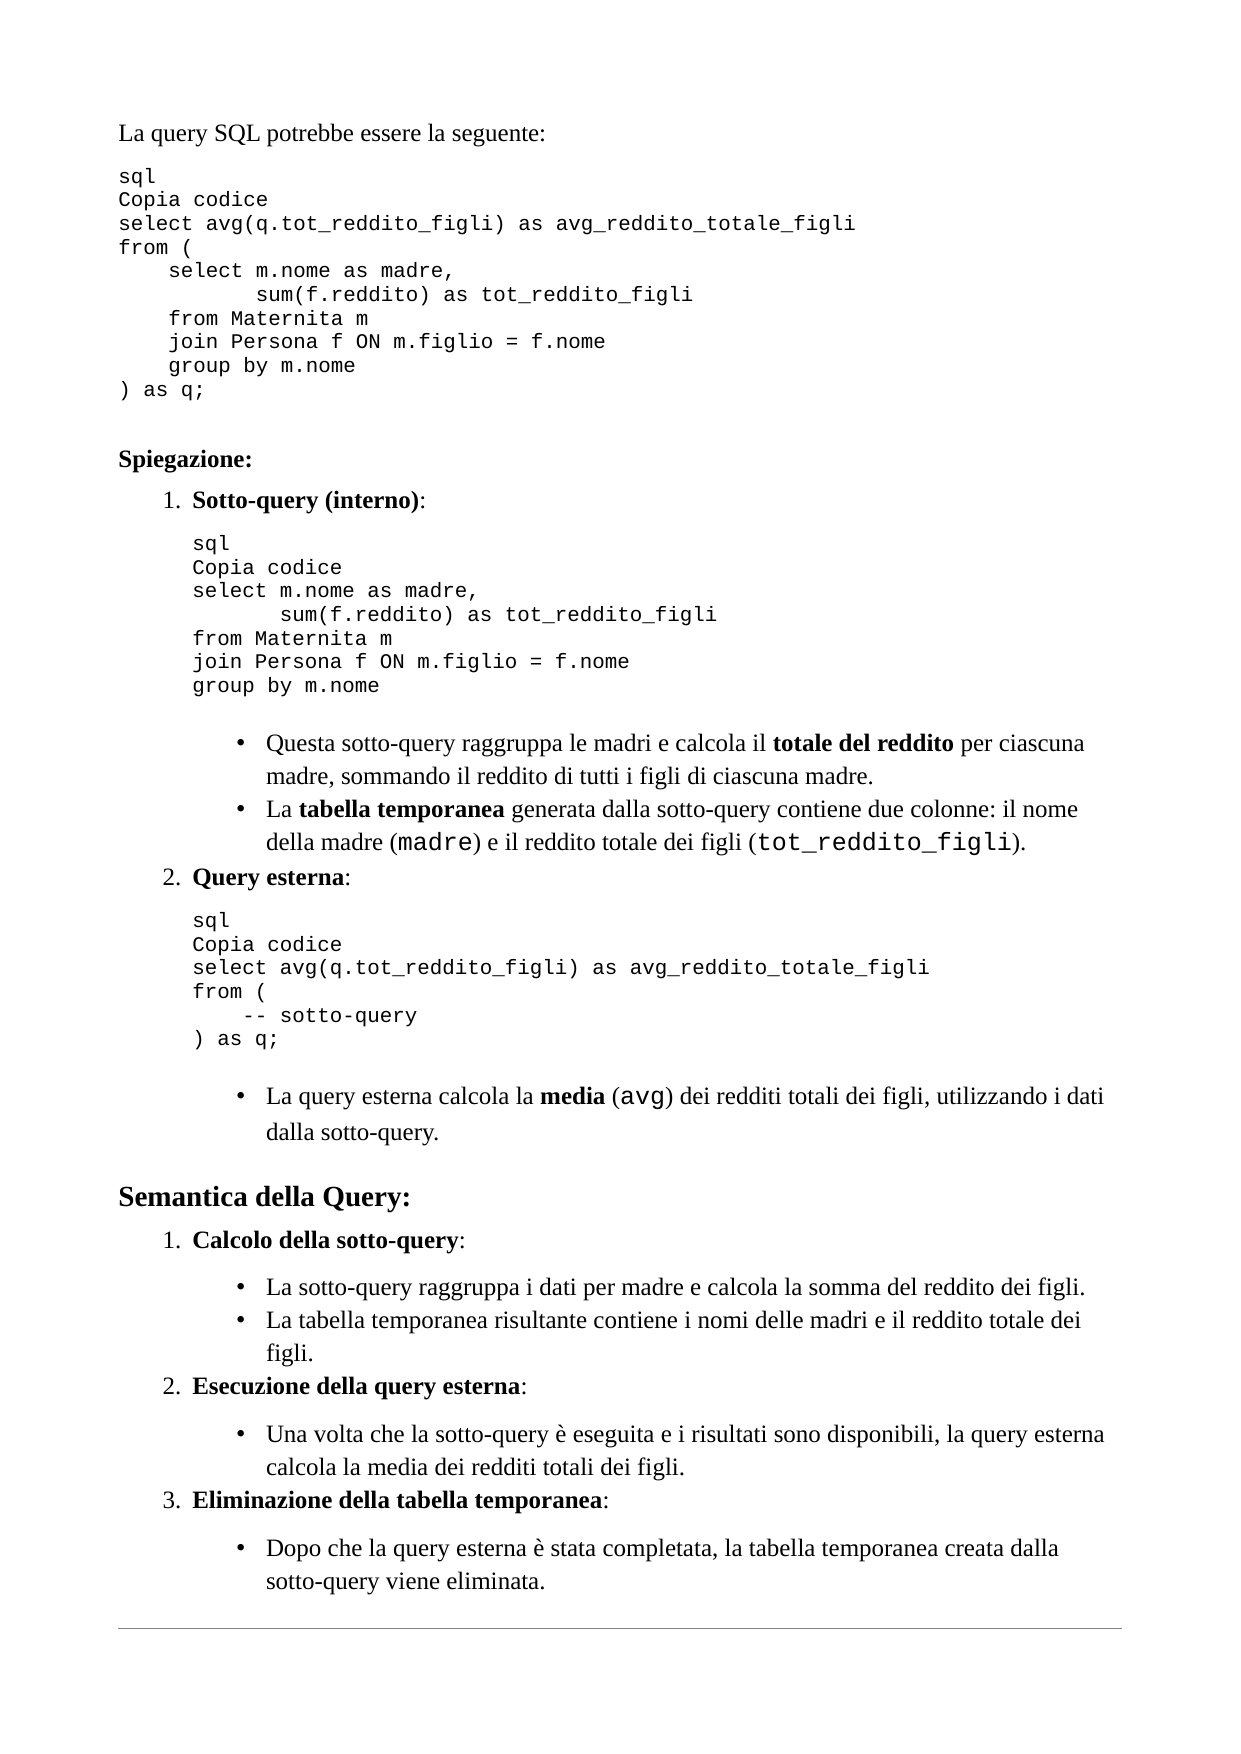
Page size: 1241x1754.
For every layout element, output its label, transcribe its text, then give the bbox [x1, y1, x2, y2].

list Una volta che la sotto-query è eseguita e i risultati sono disponibili, la query esterna calcola la media dei redditi totali dei figli. [236, 1419, 1122, 1481]
list from Maternita m [162, 628, 1122, 651]
text from Maternita m [118, 308, 1122, 331]
list sql [162, 910, 1122, 934]
list ) as q; [162, 1028, 1122, 1052]
text select avg(q.tot_reddito_figli) as avg_reddito_totale_figli [118, 213, 1122, 237]
text group by m.nome [118, 355, 1122, 378]
text ) as q; [118, 378, 1122, 402]
list La query esterna calcola la media (avg) dei redditi totali dei figli, utilizzando i dati dalla sotto-query. [236, 1081, 1122, 1145]
list Dopo che la query esterna è stata completata, la tabella temporanea creata dalla sotto-query viene eliminata. [236, 1533, 1122, 1594]
list La tabella temporanea generata dalla sotto-query contiene due colonne: il nome della madre (madre) e il reddito totale dei figli (tot_reddito_figli). [236, 794, 1122, 858]
list from ( [162, 981, 1122, 1005]
text Copia codice [118, 189, 1122, 213]
list select m.nome as madre, [162, 580, 1122, 604]
list Calcolo della sotto-query: [162, 1225, 1122, 1253]
text La query SQL potrebbe essere la seguente: [118, 118, 1122, 147]
list sum(f.reddito) as tot_reddito_figli [162, 604, 1122, 628]
list Questa sotto-query raggruppa le madri e calcola il totale del reddito per ciascuna madre, sommando il reddito di tutti i figli di ciascuna madre. [236, 728, 1122, 790]
list sql [162, 533, 1122, 557]
text sum(f.reddito) as tot_reddito_figli [118, 284, 1122, 308]
list Sotto-query (interno): [162, 485, 1122, 514]
list Query esterna: [162, 862, 1122, 891]
text sql [118, 166, 1122, 189]
list select avg(q.tot_reddito_figli) as avg_reddito_totale_figli [162, 957, 1122, 981]
list Copia codice [162, 934, 1122, 957]
text from ( [118, 237, 1122, 260]
list La tabella temporanea risultante contiene i nomi delle madri e il reddito totale dei figli. [236, 1305, 1122, 1367]
subtitle Semantica della Query: [118, 1179, 1122, 1212]
list join Persona f ON m.figlio = f.nome [162, 651, 1122, 675]
list -- sotto-query [162, 1005, 1122, 1028]
list Copia codice [162, 557, 1122, 580]
list Eliminazione della tabella temporanea: [162, 1485, 1122, 1514]
text select m.nome as madre, [118, 260, 1122, 284]
list Esecuzione della query esterna: [162, 1371, 1122, 1400]
subtitle Spiegazione: [118, 444, 1122, 473]
list group by m.nome [162, 675, 1122, 698]
list La sotto-query raggruppa i dati per madre e calcola la somma del reddito dei figli. [236, 1272, 1122, 1301]
text join Persona f ON m.figlio = f.nome [118, 331, 1122, 355]
